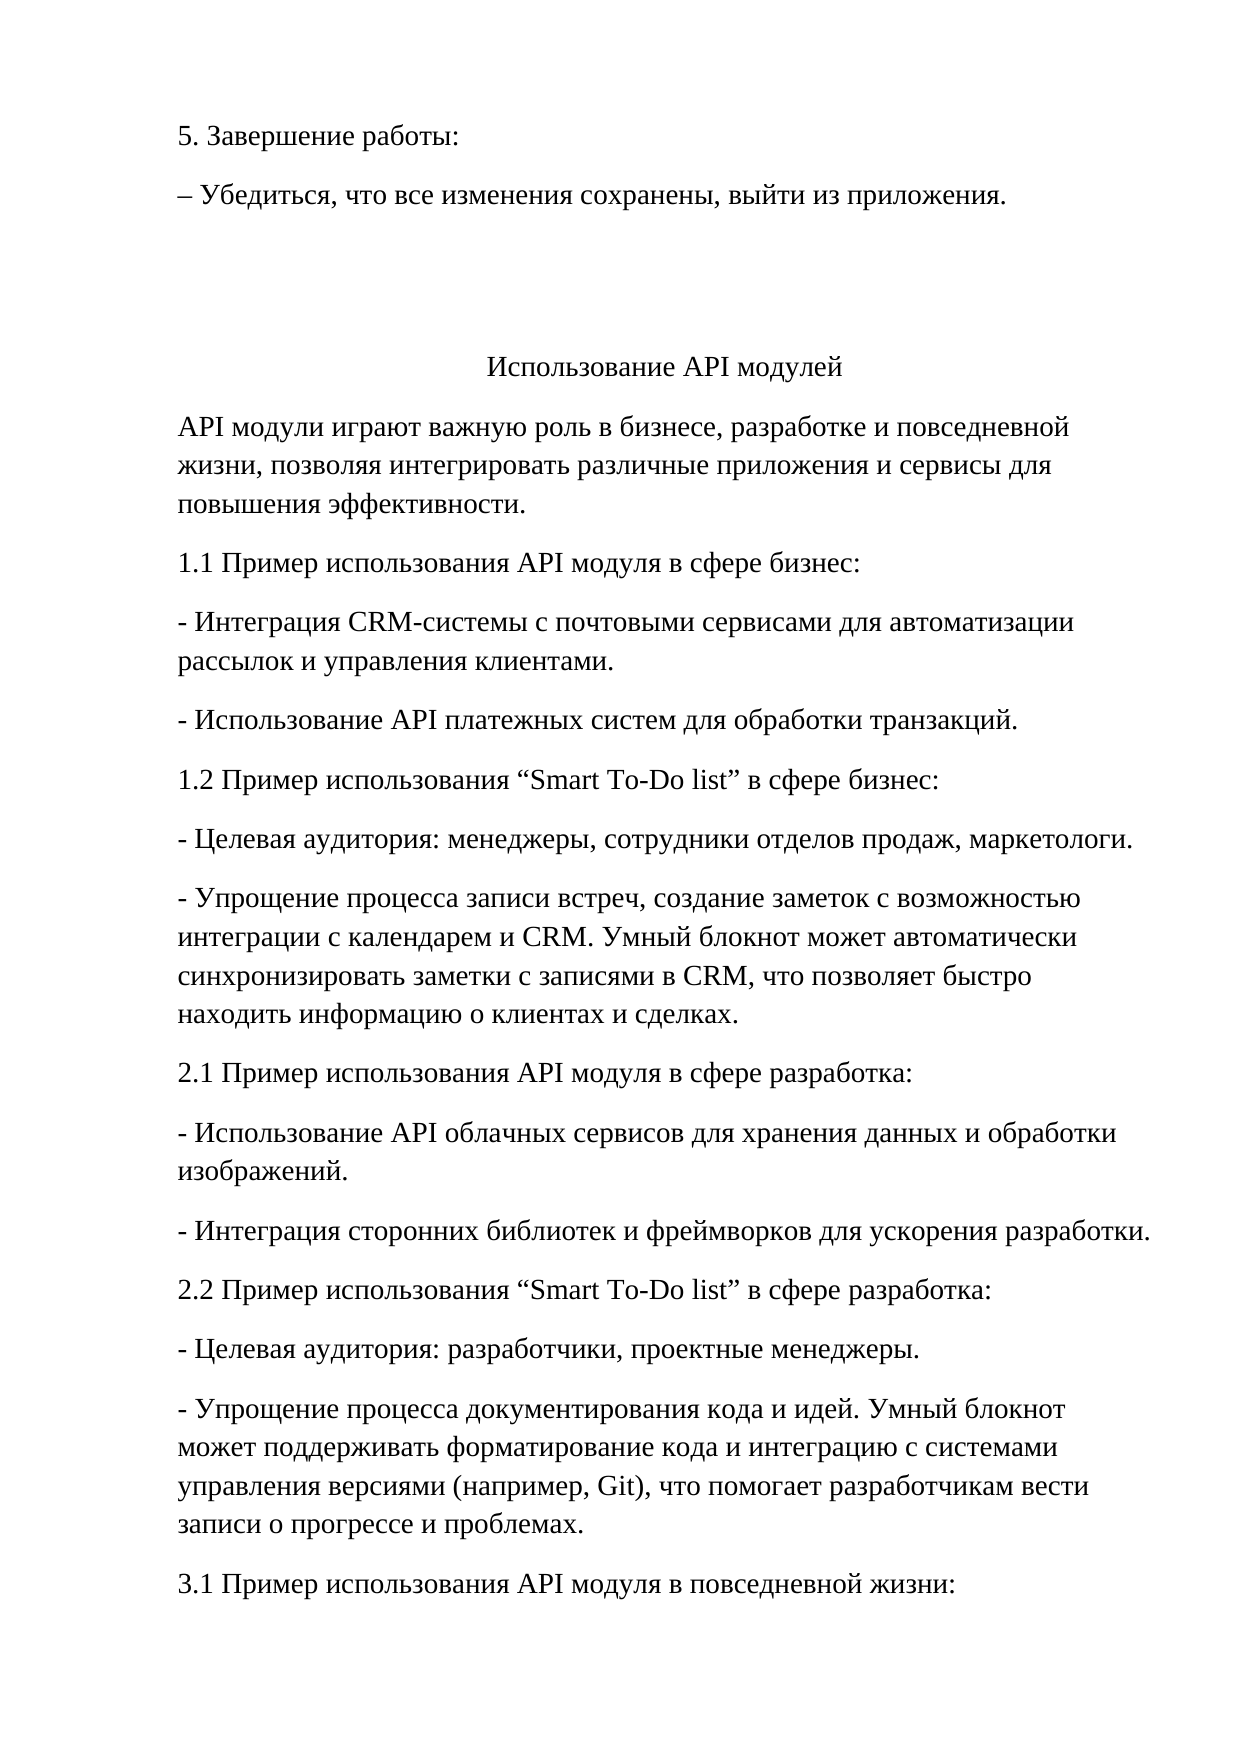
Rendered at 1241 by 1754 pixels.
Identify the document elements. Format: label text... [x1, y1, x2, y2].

text 1.2 Пример использования “Smart To-Do list” в сфере бизнес: [177, 762, 1152, 795]
text - Упрощение процесса документирования кода и идей. Умный блокнот может поддерживать форматирование кода и интеграцию с системами управления версиями (например, Git), что помогает разработчикам вести записи о прогрессе и проблемах. [177, 1391, 1152, 1540]
text - Упрощение процесса записи встреч, создание заметок с возможностью интеграции с календарем и CRM. Умный блокнот может автоматически синхронизировать заметки с записями в CRM, что позволяет быстро находить информацию о клиентах и сделках. [177, 881, 1152, 1030]
text 5. Завершение работы: [177, 118, 1152, 152]
text - Использование API платежных систем для обработки транзакций. [177, 702, 1152, 736]
text 2.1 Пример использования API модуля в сфере разработка: [177, 1056, 1152, 1089]
text - Интеграция CRM-системы с почтовыми сервисами для автоматизации рассылок и управления клиентами. [177, 604, 1152, 677]
text – Убедиться, что все изменения сохранены, выйти из приложения. [177, 177, 1152, 211]
text API модули играют важную роль в бизнесе, разработке и повседневной жизни, позволяя интегрировать различные приложения и сервисы для повышения эффективности. [177, 409, 1152, 519]
text 3.1 Пример использования API модуля в повседневной жизни: [177, 1566, 1152, 1599]
text - Целевая аудитория: менеджеры, сотрудники отделов продаж, маркетологи. [177, 821, 1152, 855]
text - Использование API облачных сервисов для хранения данных и обработки изображений. [177, 1115, 1152, 1187]
text 2.2 Пример использования “Smart To-Do list” в сфере разработка: [177, 1272, 1152, 1306]
text 1.1 Пример использования API модуля в сфере бизнес: [177, 545, 1152, 579]
text Использование API модулей [177, 349, 1152, 383]
text - Целевая аудитория: разработчики, проектные менеджеры. [177, 1332, 1152, 1365]
text - Интеграция сторонних библиотек и фреймворков для ускорения разработки. [177, 1213, 1152, 1246]
